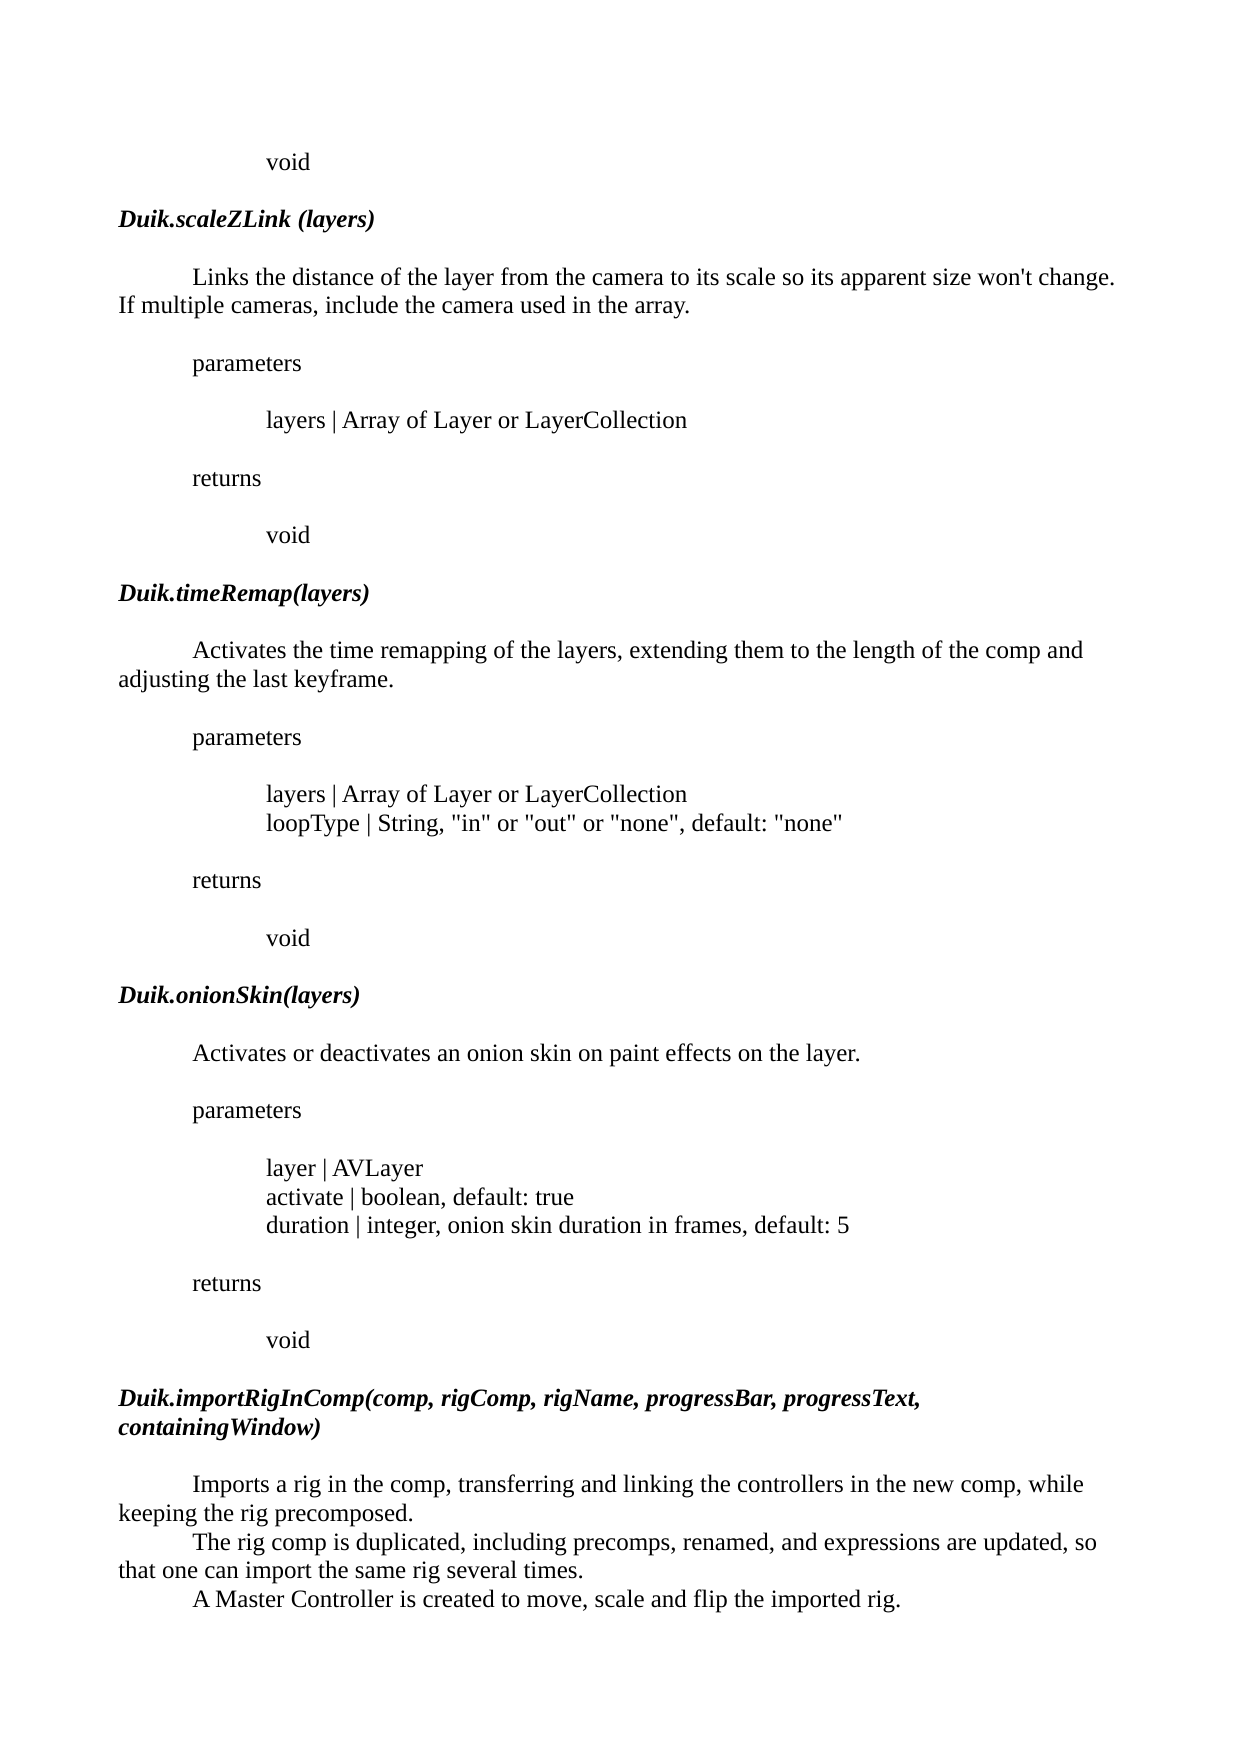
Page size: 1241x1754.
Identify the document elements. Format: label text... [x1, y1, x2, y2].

text void [118, 147, 1122, 176]
text Duik.scaleZLink (layers) [118, 204, 1122, 233]
text A Master Controller is created to move, scale and flip the imported rig. [118, 1584, 1122, 1613]
text layers | Array of Layer or LayerCollection [118, 406, 1122, 434]
text Activates or deactivates an onion skin on paint effects on the layer. [118, 1038, 1122, 1067]
text returns [118, 1268, 1122, 1297]
text Duik.onionSkin(layers) [118, 981, 1122, 1009]
text The rig comp is duplicated, including precomps, renamed, and expressions are updated, so that one can import the same rig several times. [118, 1527, 1122, 1584]
text Links the distance of the layer from the camera to its scale so its apparent size won't change. If multiple cameras, include the camera used in the array. [118, 262, 1122, 319]
text returns [118, 463, 1122, 492]
text parameters [118, 1096, 1122, 1124]
text Duik.timeRemap(layers) [118, 578, 1122, 607]
text layer | AVLayer activate | boolean, default: true duration | integer, onion skin duration in frames, default: 5 [118, 1153, 1122, 1239]
text void [118, 1326, 1122, 1354]
text layers | Array of Layer or LayerCollection loopType | String, "in" or "out" or "none", default: "none" [118, 779, 1122, 837]
text void [118, 923, 1122, 952]
text returns [118, 866, 1122, 894]
text void [118, 521, 1122, 549]
text Activates the time remapping of the layers, extending them to the length of the comp and adjusting the last keyframe. [118, 636, 1122, 693]
text Duik.importRigInComp(comp, rigComp, rigName, progressBar, progressText, containingWindow) [118, 1383, 1122, 1441]
text parameters [118, 348, 1122, 377]
text Imports a rig in the comp, transferring and linking the controllers in the new comp, while keeping the rig precomposed. [118, 1469, 1122, 1527]
text parameters [118, 722, 1122, 751]
